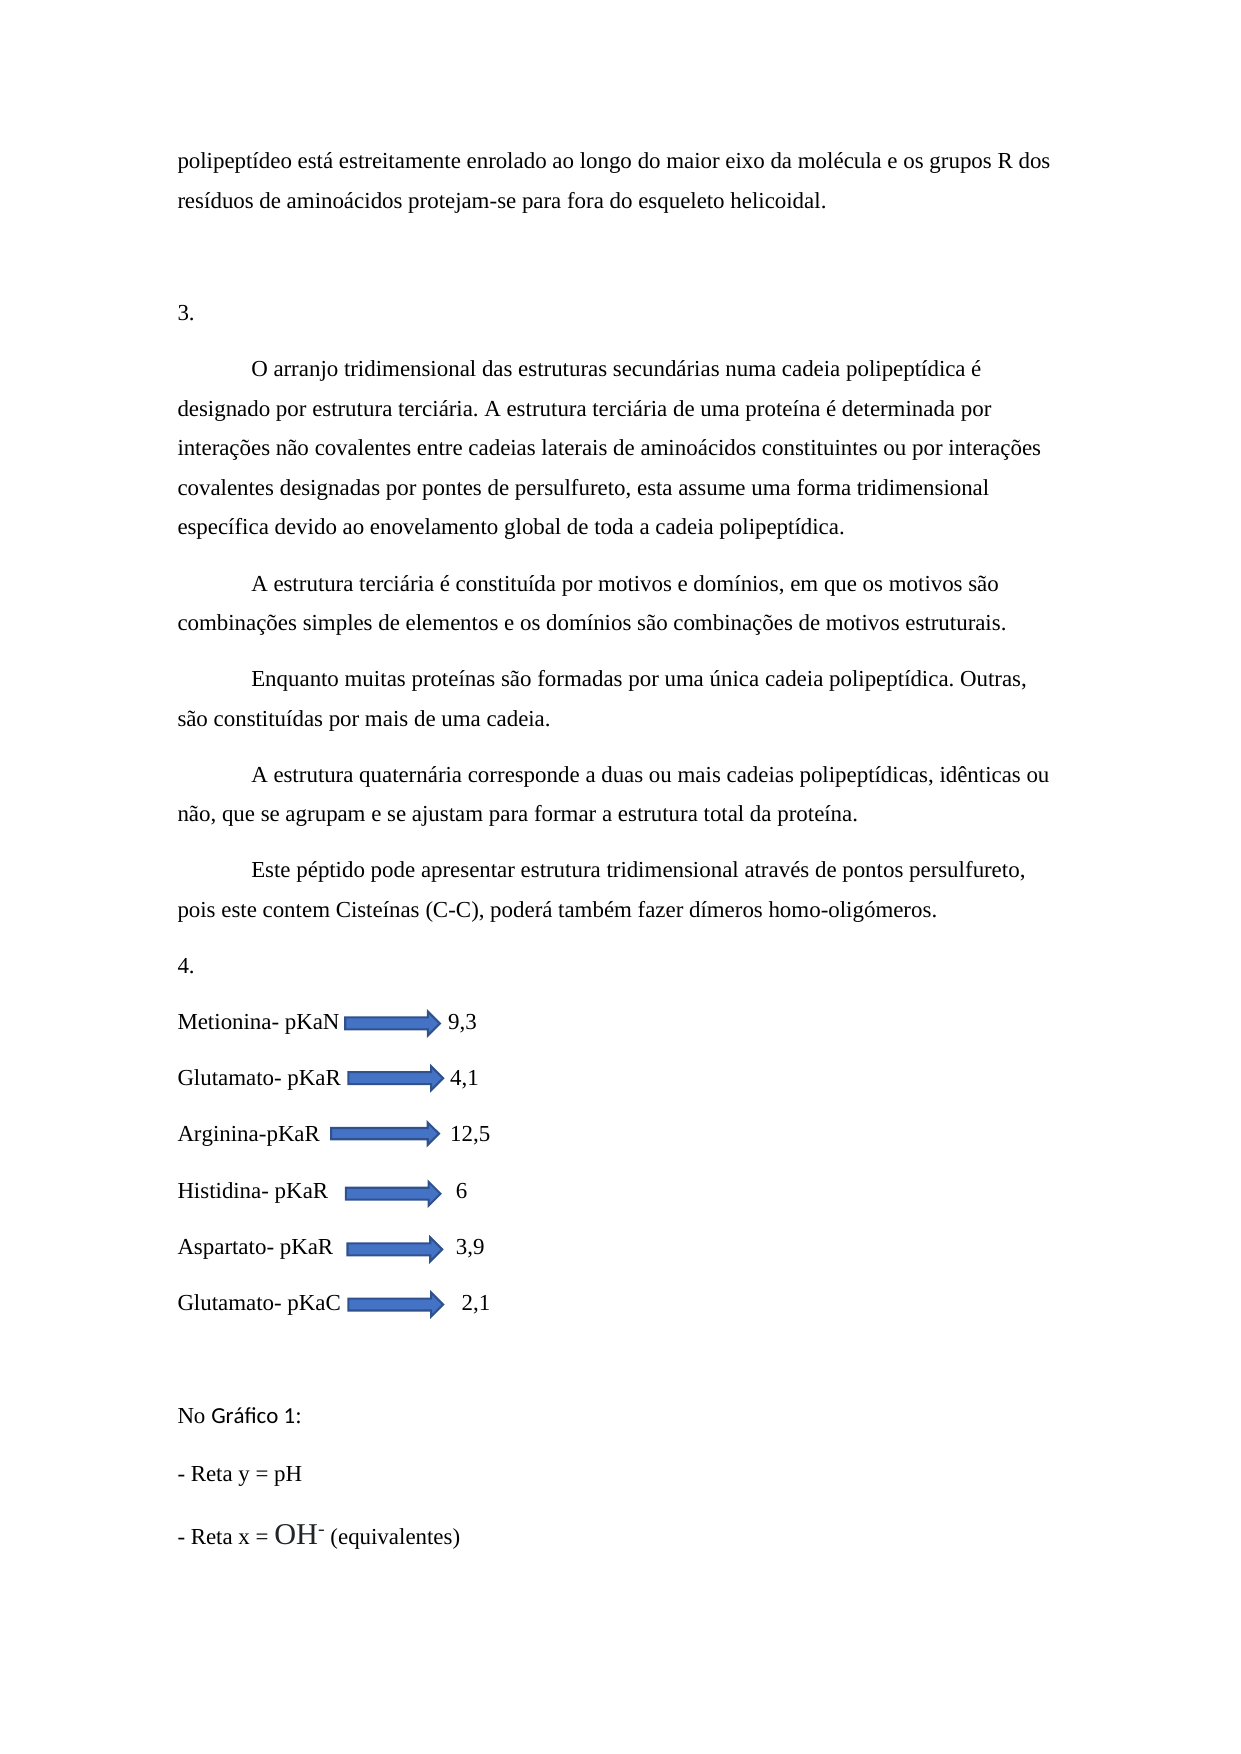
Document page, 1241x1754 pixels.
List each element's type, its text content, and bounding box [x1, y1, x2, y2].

text O arranjo tridimensional das estruturas secundárias numa cadeia polipeptídica é designado por estrutura terciária. A estrutura terciária de uma proteína é determinada por interações não covalentes entre cadeias laterais de aminoácidos constituintes ou por interações covalentes designadas por pontes de persulfureto, esta assume uma forma tridimensional específica devido ao enovelamento global de toda a cadeia polipeptídica. [177, 356, 1063, 540]
text Glutamato- pKaR [177, 1064, 430, 1091]
text Metionina- pKaN [177, 1008, 426, 1034]
text A estrutura terciária é constituída por motivos e domínios, em que os motivos são combinações simples de elementos e os domínios são combinações de motivos estruturais. [177, 569, 1063, 635]
text - Reta y = pH [177, 1460, 1063, 1486]
text A estrutura quaternária corresponde a duas ou mais cadeias polipeptídicas, idênticas ou não, que se agrupam e se ajustam para formar a estrutura total da proteína. [177, 761, 1063, 827]
text Aspartato- pKaR 3,9 [177, 1233, 1063, 1259]
text Histidina- pKaR 6 [177, 1177, 1063, 1203]
text No Gráfico 1: [177, 1401, 1063, 1429]
text Este péptido pode apresentar estrutura tridimensional através de pontos persulfureto, pois este contem Cisteínas (C-C), poderá também fazer dímeros homo-oligómeros. [177, 856, 1063, 922]
text Enquanto muitas proteínas são formadas por uma única cadeia polipeptídica. Outras, são constituídas por mais de uma cadeia. [177, 665, 1063, 731]
text 4,1 [432, 1064, 1063, 1091]
text Glutamato- pKaC 2,1 [177, 1289, 1063, 1315]
text 9,3 [427, 1008, 1063, 1034]
text Arginina-pKaR [177, 1121, 426, 1147]
text 3. [177, 299, 1063, 326]
text polipeptídeo está estreitamente enrolado ao longo do maior eixo da molécula e os grupos R dos resíduos de aminoácidos protejam-se para fora do esqueleto helicoidal. [177, 148, 1063, 213]
text - Reta x = OH- (equivalentes) [177, 1516, 1063, 1551]
text 4. [177, 952, 1063, 978]
text 12,5 [429, 1121, 1063, 1147]
